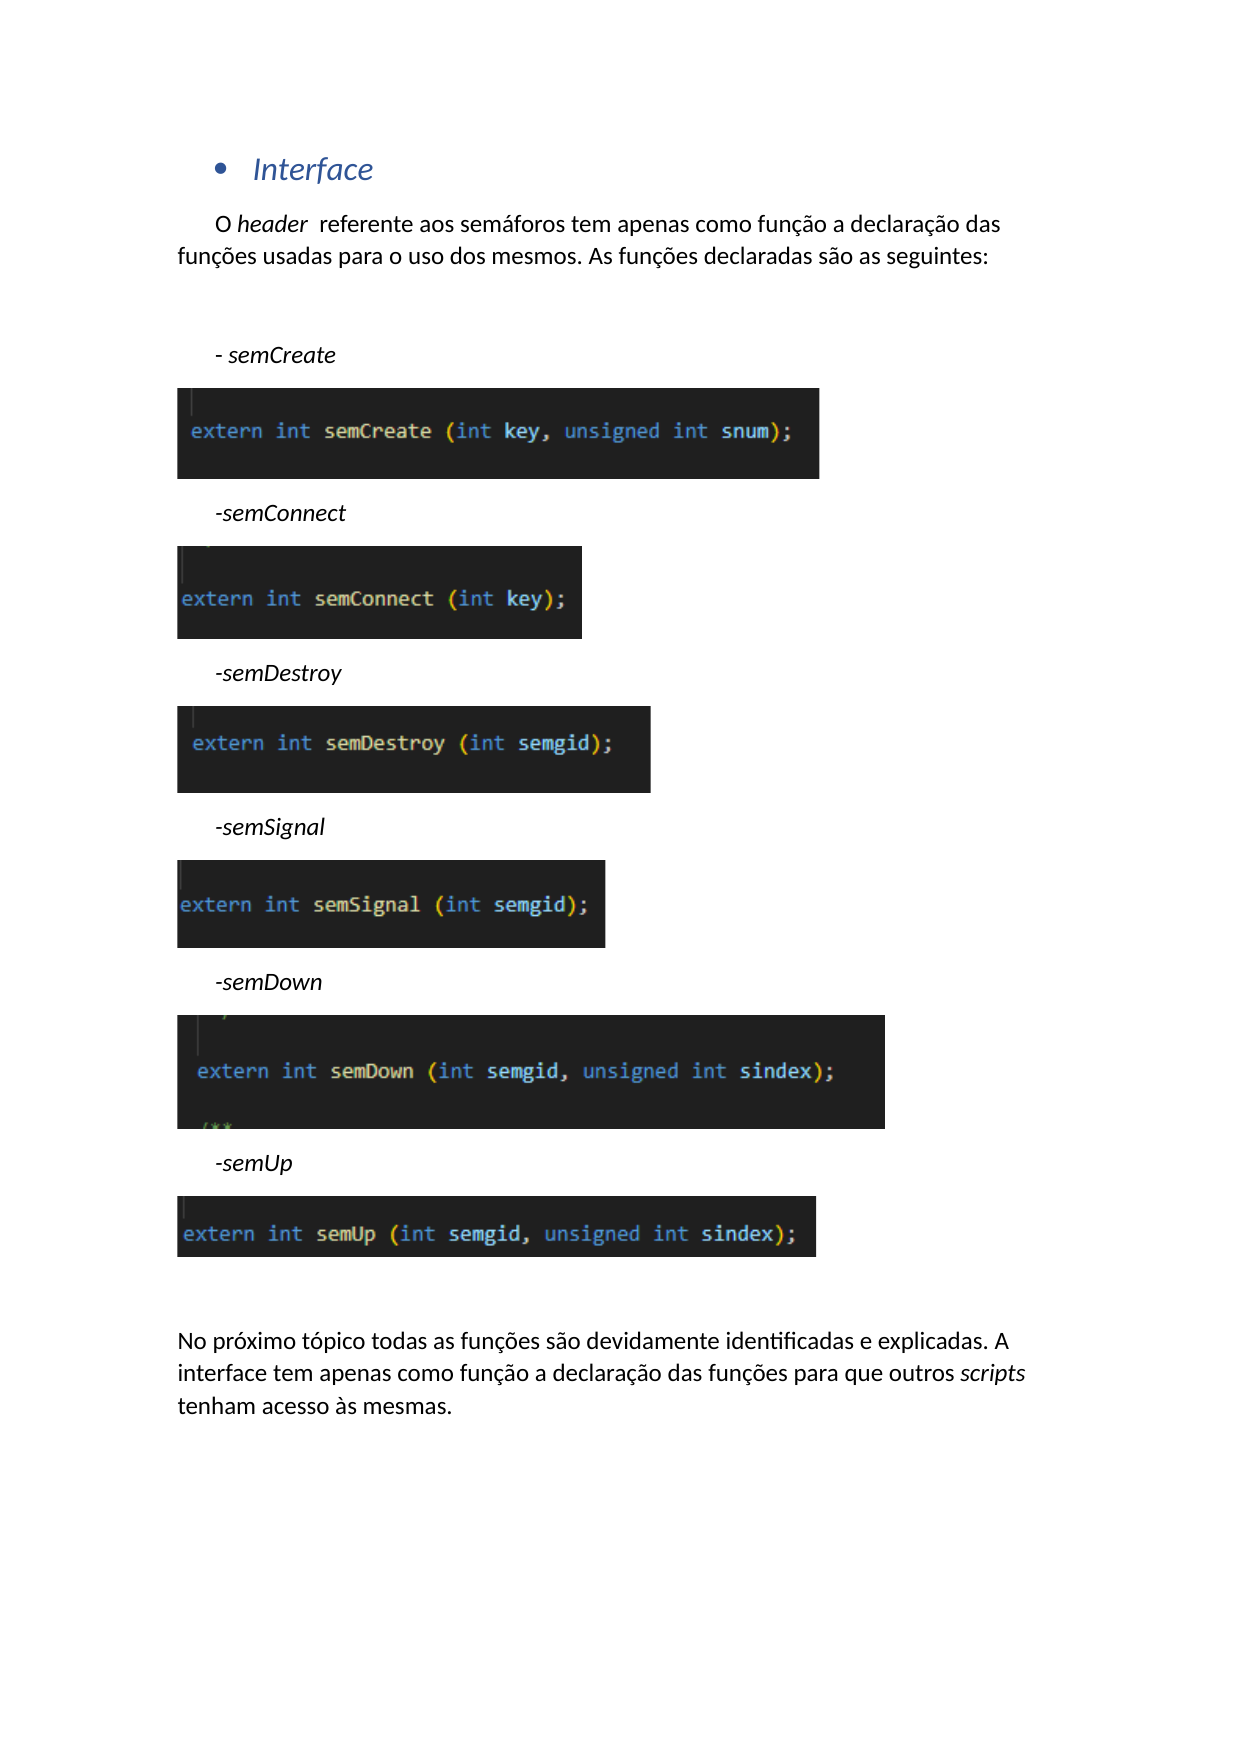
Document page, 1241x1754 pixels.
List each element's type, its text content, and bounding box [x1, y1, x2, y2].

text -semDestroy [177, 657, 1063, 688]
list Interface [215, 148, 1063, 188]
text No próximo tópico todas as funções são devidamente identificadas e explicadas. A interface tem apenas como função a declaração das funções para que outros scripts tenham acesso às mesmas. [177, 1325, 1063, 1421]
text - semCreate [177, 339, 1063, 369]
text -semUp [177, 1147, 1063, 1177]
text O header referente aos semáforos tem apenas como função a declaração das funções usadas para o uso dos mesmos. As funções declaradas são as seguintes: [177, 208, 1063, 271]
text -semSignal [177, 811, 1063, 842]
text -semConnect [177, 497, 1063, 528]
text -semDown [177, 966, 1063, 997]
